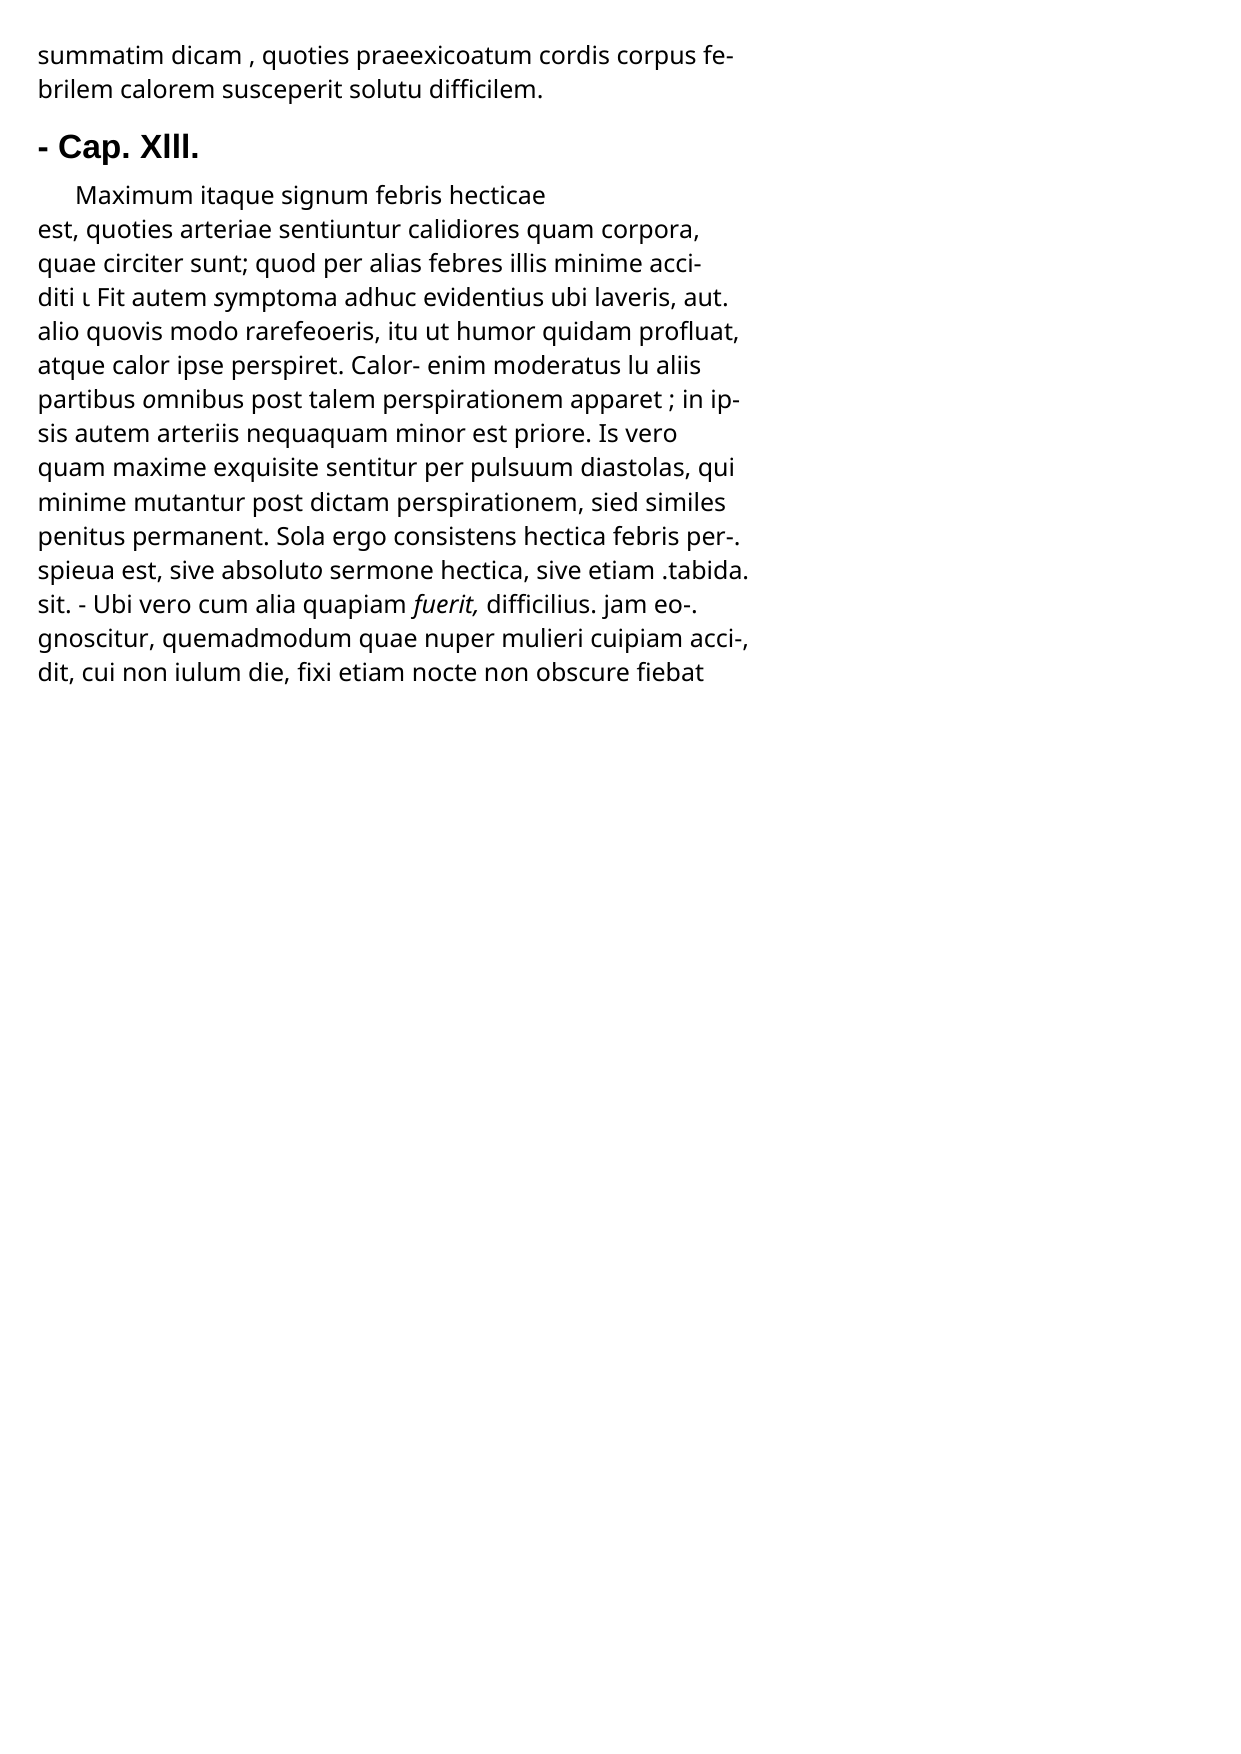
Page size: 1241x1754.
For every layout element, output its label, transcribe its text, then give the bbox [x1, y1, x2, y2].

text Maximum itaque signum febris hecticae est, quoties arteriae sentiuntur calidiores quam corpora, quae circiter sunt; quod per alias febres illis minime acci- diti ι Fit autem symptoma adhuc evidentius ubi laveris, aut. alio quovis modo rarefeoeris, itu ut humor quidam profluat, atque calor ipse perspiret. Calor- enim moderatus lu aliis partibus omnibus post talem perspirationem apparet ; in ip- sis autem arteriis nequaquam minor est priore. Is vero quam maxime exquisite sentitur per pulsuum diastolas, qui minime mutantur post dictam perspirationem, sied similes penitus permanent. Sola ergo consistens hectica febris per-. spieua est, sive absoluto sermone hectica, sive etiam .tabida. sit. - Ubi vero cum alia quapiam fuerit, difficilius. jam eo-. gnoscitur, quemadmodum quae nuper mulieri cuipiam acci-, dit, cui non iulum die, fixi etiam nocte non obscure fiebat [37, 178, 1203, 688]
subtitle - Cap. Xlll. [37, 126, 1203, 165]
text summatim dicam , quoties praeexicoatum cordis corpus fe- brilem calorem susceperit solutu difficilem. [37, 37, 1203, 106]
